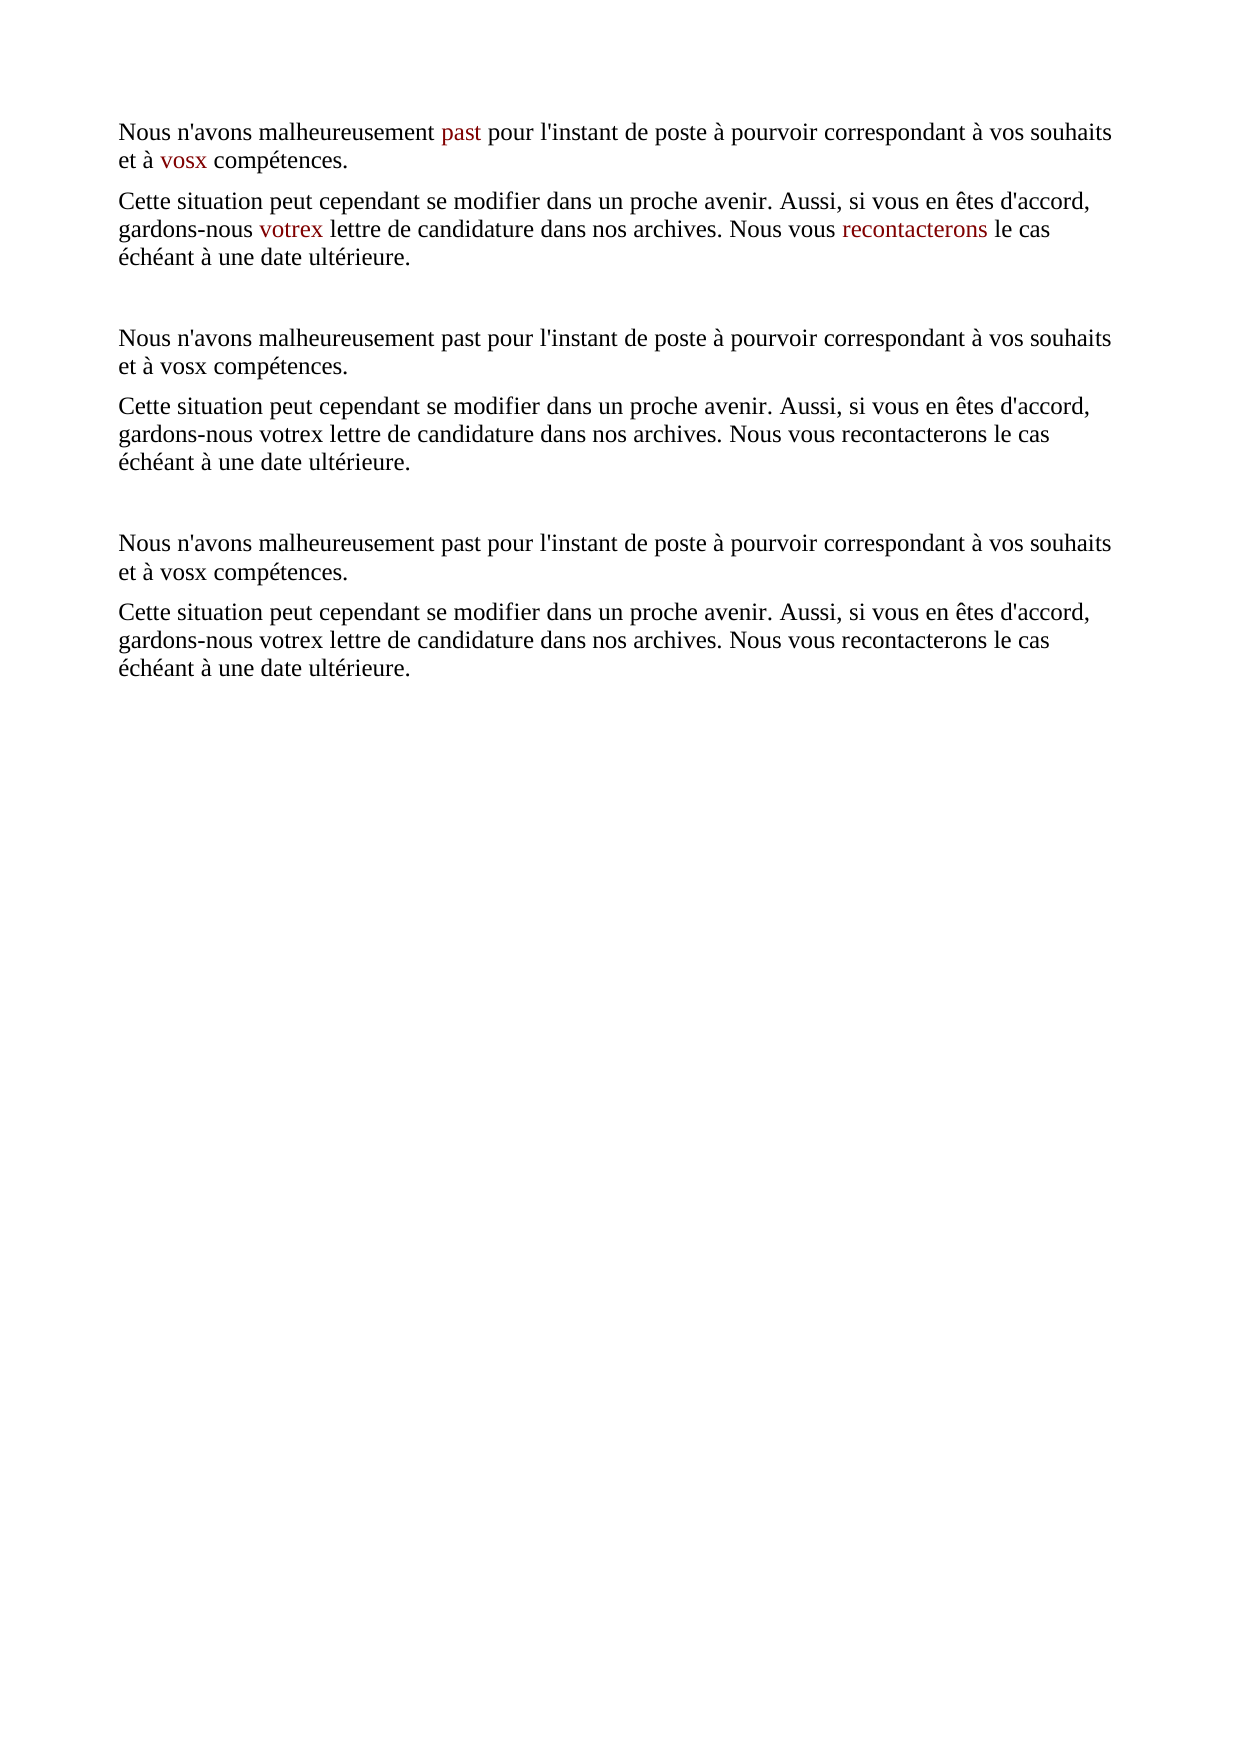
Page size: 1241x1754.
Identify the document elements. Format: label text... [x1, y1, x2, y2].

text Nous n'avons malheureusement past pour l'instant de poste à pourvoir correspondant à vos souhaits et à vosx compétences. [118, 324, 1122, 380]
text Cette situation peut cependant se modifier dans un proche avenir. Aussi, si vous en êtes d'accord, gardons-nous votrex lettre de candidature dans nos archives. Nous vous recontacterons le cas échéant à une date ultérieure. [118, 598, 1122, 682]
text Cette situation peut cependant se modifier dans un proche avenir. Aussi, si vous en êtes d'accord, gardons-nous votrex lettre de candidature dans nos archives. Nous vous recontacterons le cas échéant à une date ultérieure. [118, 392, 1122, 476]
text Nous n'avons malheureusement past pour l'instant de poste à pourvoir correspondant à vos souhaits et à vosx compétences. [118, 118, 1122, 174]
text Nous n'avons malheureusement past pour l'instant de poste à pourvoir correspondant à vos souhaits et à vosx compétences. [118, 529, 1122, 585]
text Cette situation peut cependant se modifier dans un proche avenir. Aussi, si vous en êtes d'accord, gardons-nous votrex lettre de candidature dans nos archives. Nous vous recontacterons le cas échéant à une date ultérieure. [118, 187, 1122, 271]
